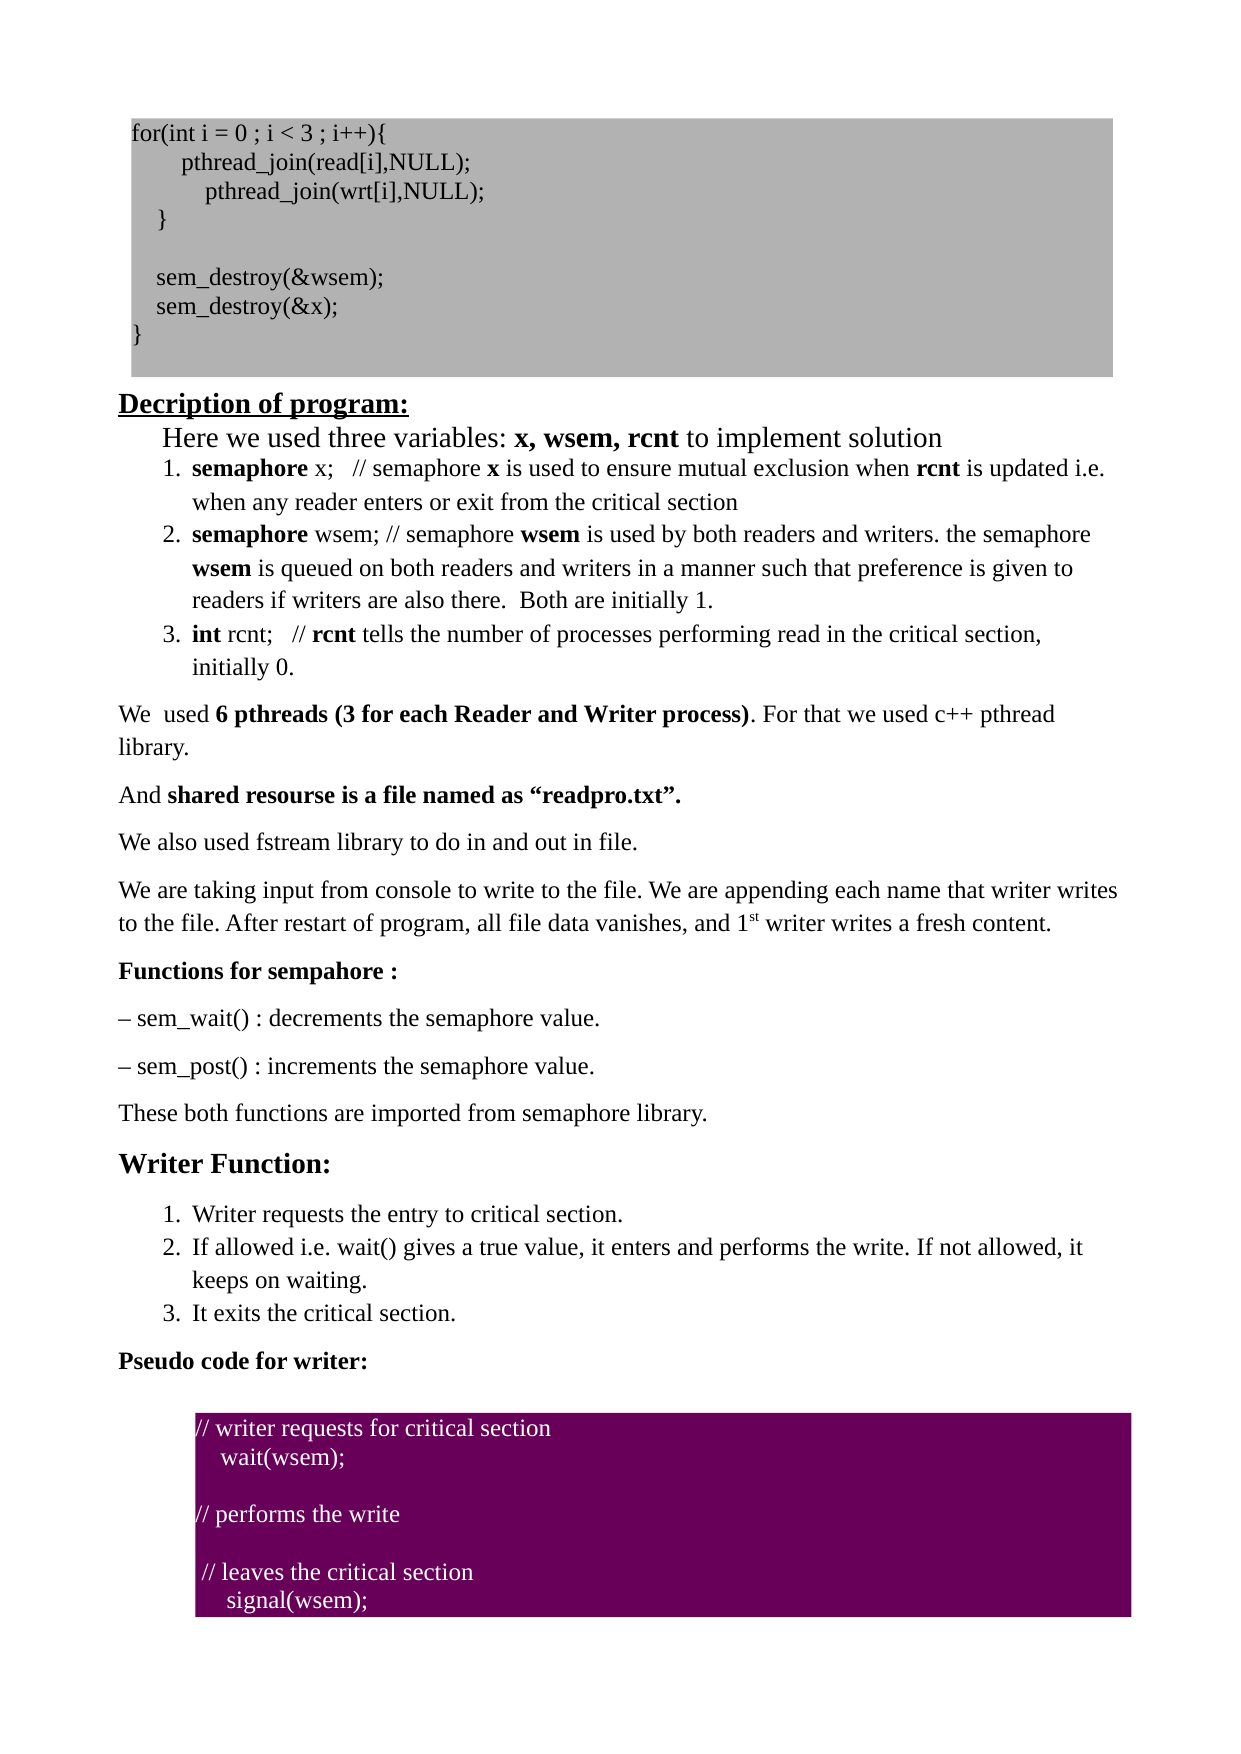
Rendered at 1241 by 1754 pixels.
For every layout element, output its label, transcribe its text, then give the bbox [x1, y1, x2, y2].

list semaphore wsem; // semaphore wsem is used by both readers and writers. the semaphore wsem is queued on both readers and writers in a manner such that preference is given to readers if writers are also there. Both are initially 1. [162, 519, 1122, 614]
text We used 6 pthreads (3 for each Reader and Writer process). For that we used c++ pthread library. [118, 699, 1122, 761]
text – sem_wait() : decrements the semaphore value. [118, 1003, 1122, 1032]
text These both functions are imported from semaphore library. [118, 1098, 1122, 1127]
text Writer Function: [118, 1146, 1122, 1180]
list int rcnt; // rcnt tells the number of processes performing read in the critical section, initially 0. [162, 619, 1122, 680]
list Writer requests the entry to critical section. [162, 1199, 1122, 1228]
list semaphore x; // semaphore x is used to ensure mutual exclusion when rcnt is updated i.e. when any reader enters or exit from the critical section [162, 453, 1122, 515]
text And shared resourse is a file named as “readpro.txt”. [118, 780, 1122, 809]
text Here we used three variables: x, wsem, rcnt to implement solution [118, 420, 1122, 453]
text Pseudo code for writer: [118, 1346, 1122, 1375]
text Decription of program: [118, 386, 1122, 420]
text Functions for sempahore : [118, 956, 1122, 984]
list It exits the critical section. [162, 1298, 1122, 1327]
text We are taking input from console to write to the file. We are appending each name that writer writes to the file. After restart of program, all file data vanishes, and 1st writer writes a fresh content. [118, 875, 1122, 937]
text We also used fstream library to do in and out in file. [118, 827, 1122, 856]
list If allowed i.e. wait() gives a true value, it enters and performs the write. If not allowed, it keeps on waiting. [162, 1232, 1122, 1294]
text – sem_post() : increments the semaphore value. [118, 1051, 1122, 1080]
